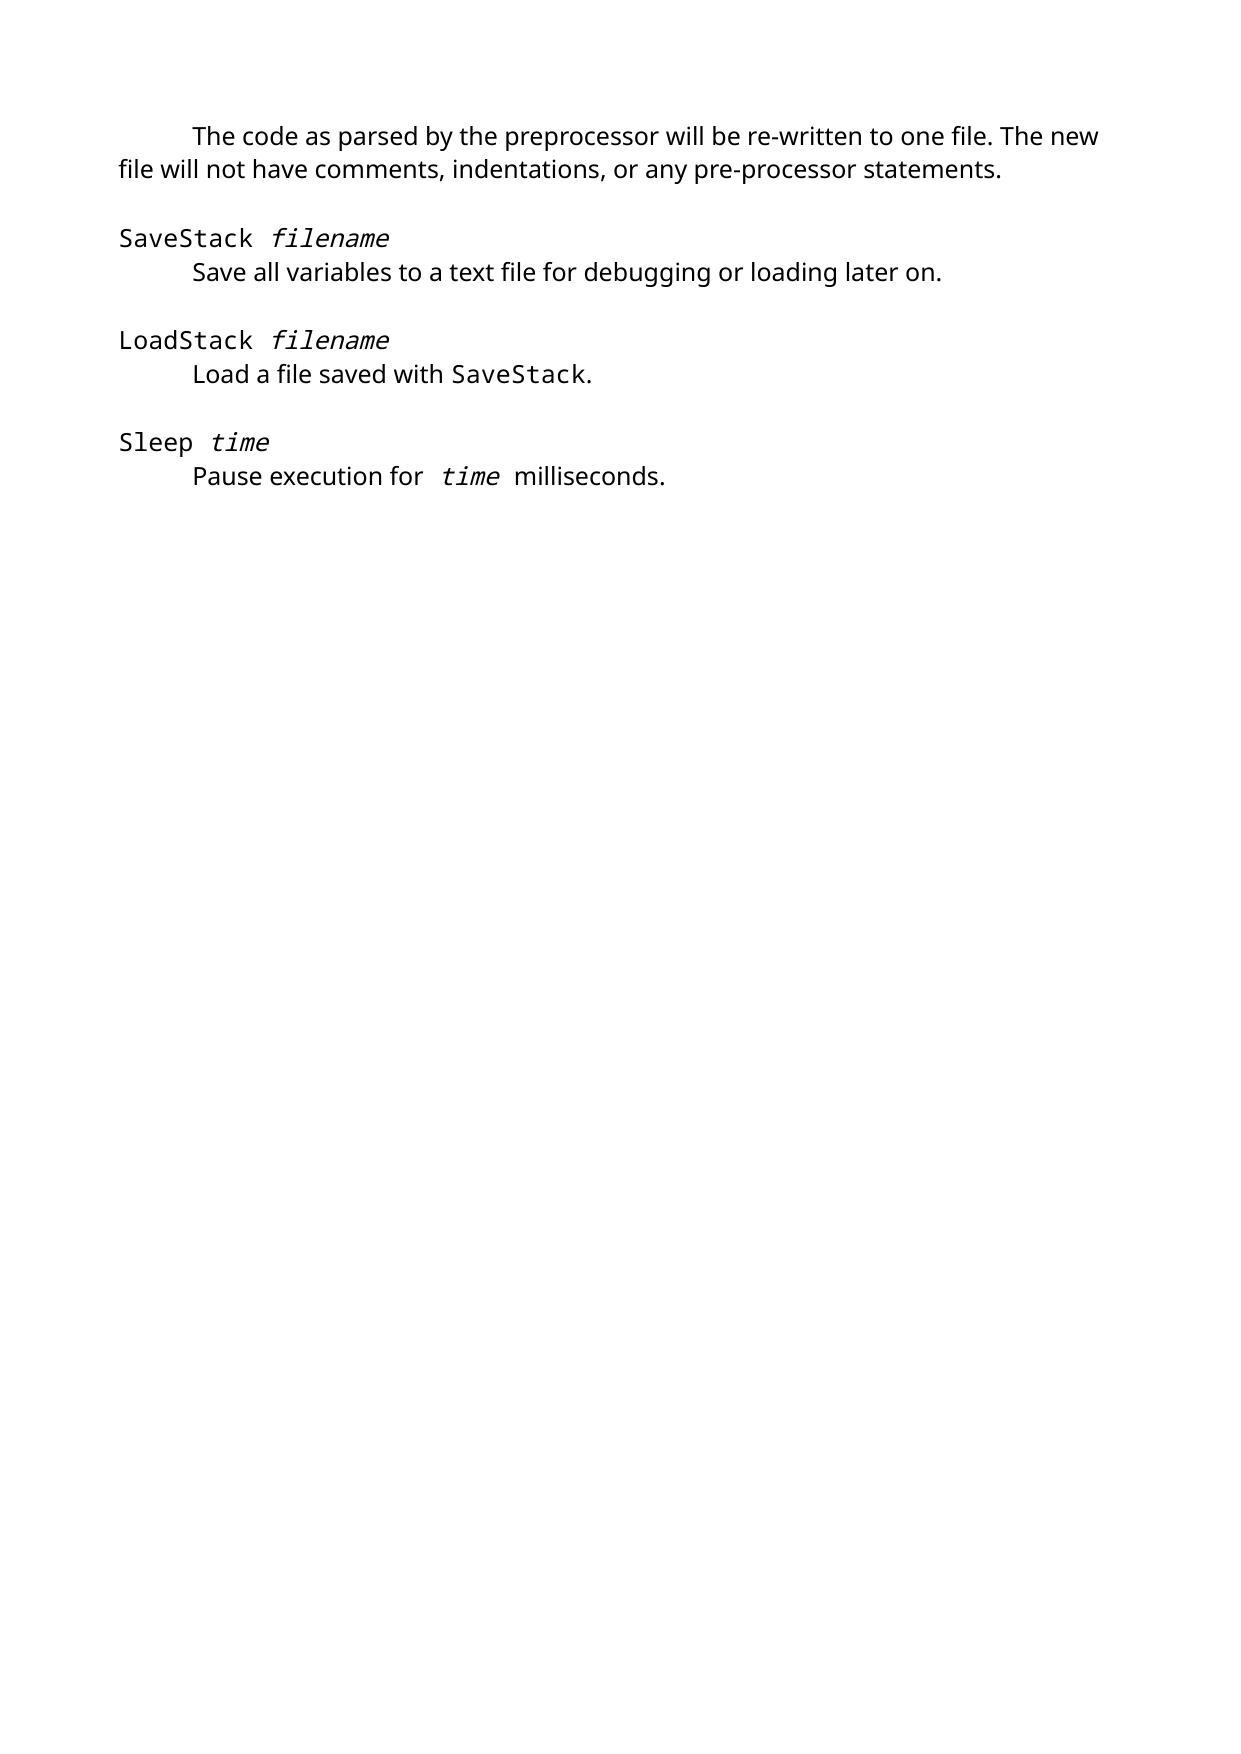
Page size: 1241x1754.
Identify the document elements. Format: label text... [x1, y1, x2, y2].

text LoadStack filename [118, 322, 1122, 357]
text The code as parsed by the preprocessor will be re-written to one file. The new file will not have comments, indentations, or any pre-processor statements. [118, 118, 1122, 186]
text Sleep time [118, 425, 1122, 459]
text Pause execution for time milliseconds. [118, 459, 1122, 493]
text SaveStack filename [118, 220, 1122, 254]
text Save all variables to a text file for debugging or loading later on. [118, 254, 1122, 288]
text Load a file saved with SaveStack. [118, 357, 1122, 391]
